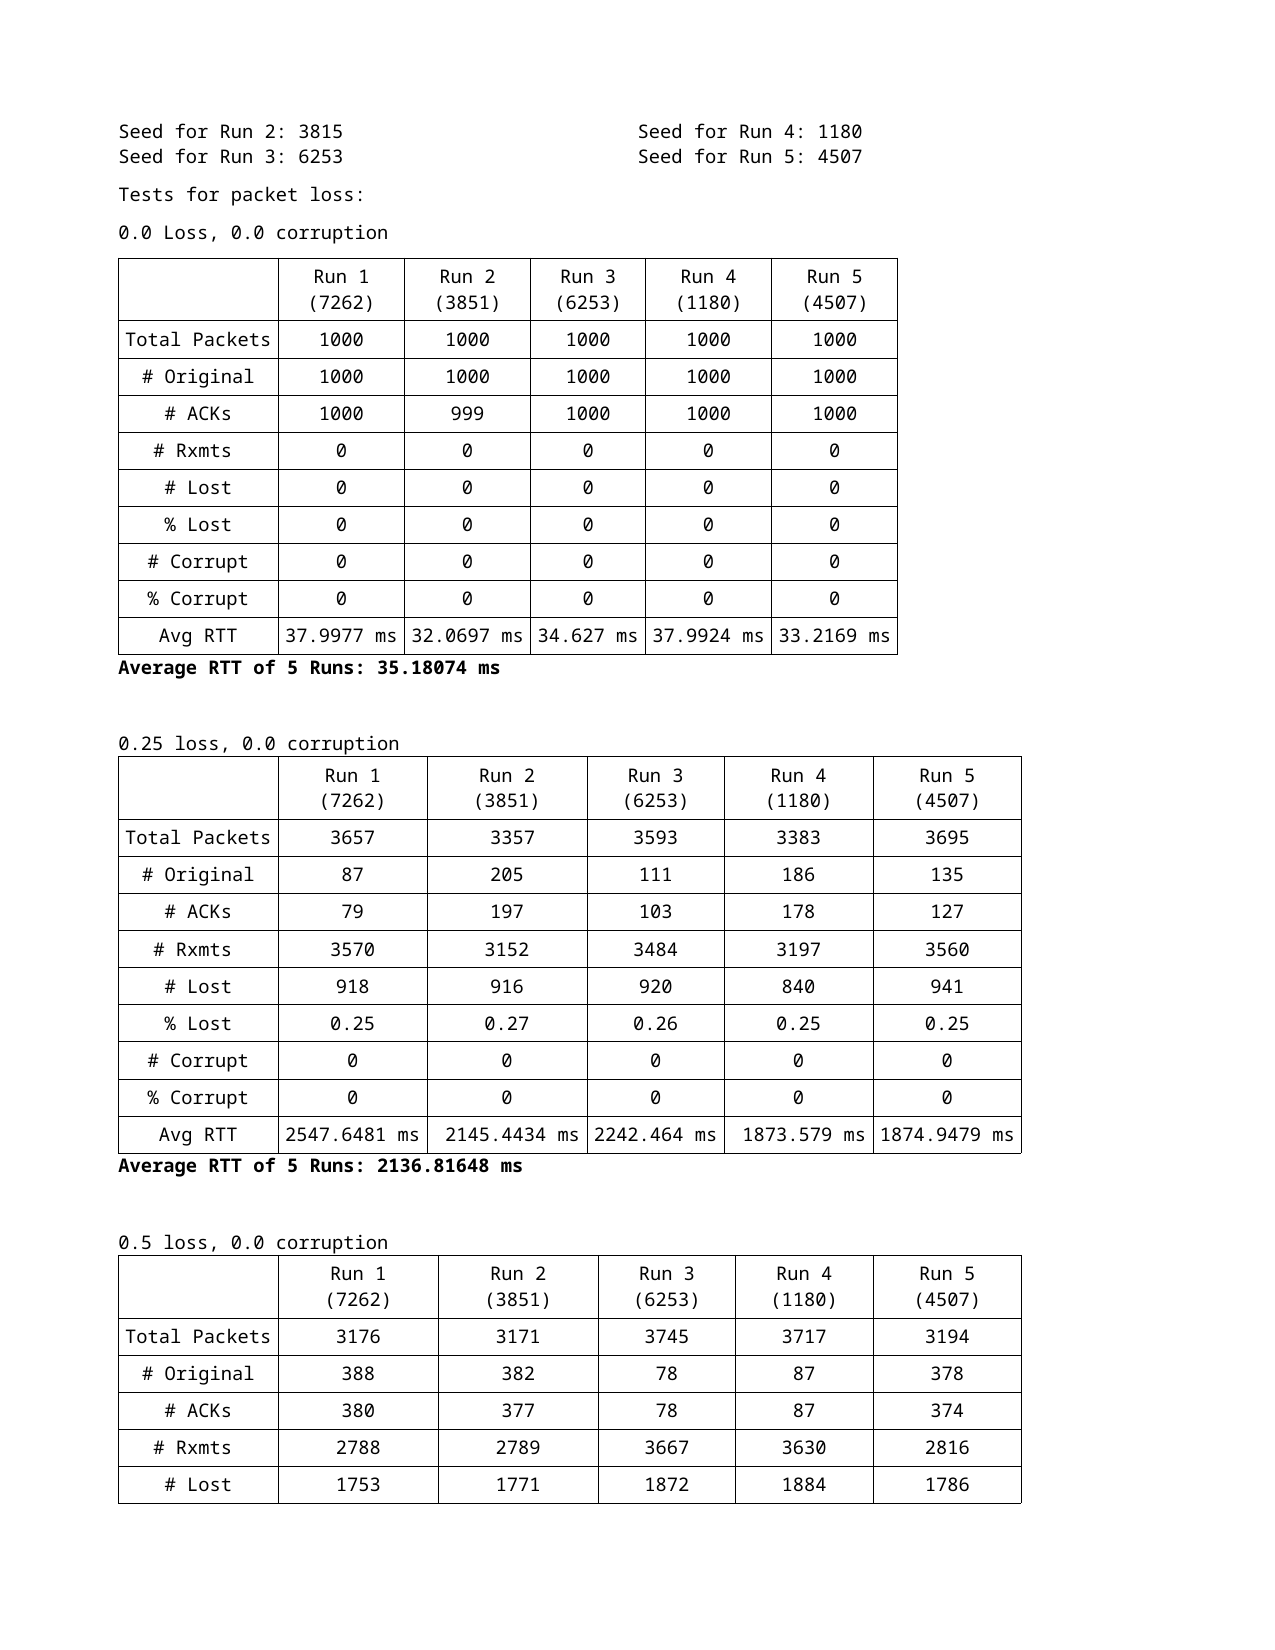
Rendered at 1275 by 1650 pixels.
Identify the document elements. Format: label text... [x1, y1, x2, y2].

table_cell 0.25 [874, 1005, 1021, 1041]
table_cell 0 [428, 1042, 587, 1078]
table_cell 0.25 [279, 1005, 427, 1041]
table_cell 1000 [772, 359, 897, 394]
table_cell 0 [405, 507, 530, 543]
table_cell 382 [439, 1356, 598, 1392]
table_cell 1000 [279, 321, 404, 357]
table_cell 1000 [772, 321, 897, 357]
table_cell # Rxmts [119, 931, 278, 967]
table_cell 186 [725, 857, 873, 893]
table_cell 127 [874, 894, 1021, 930]
table_cell 103 [588, 894, 724, 930]
table_cell 0 [405, 581, 530, 617]
table_cell 2816 [874, 1430, 1021, 1466]
table_cell 111 [588, 857, 724, 893]
table_cell 0 [531, 507, 645, 543]
table_cell 178 [725, 894, 873, 930]
table_cell 0 [772, 470, 897, 506]
table_cell 135 [874, 857, 1021, 893]
table_cell 1000 [279, 359, 404, 394]
table_header Run 4 (1180) [646, 259, 771, 320]
table_cell 1000 [405, 321, 530, 357]
table_cell 0 [279, 1080, 427, 1116]
table_cell 2145.4434 ms [428, 1117, 587, 1153]
table_header Run 3 (6253) [599, 1256, 735, 1317]
table_cell 0 [588, 1080, 724, 1116]
table_header [119, 259, 278, 320]
table_cell 1000 [405, 359, 530, 394]
table_cell 0 [428, 1080, 587, 1116]
table_cell 2547.6481 ms [279, 1117, 427, 1153]
table_cell # Original [119, 359, 278, 394]
table_cell 0 [646, 507, 771, 543]
table_cell # ACKs [119, 1393, 278, 1429]
table_cell 0 [772, 507, 897, 543]
table_cell 3176 [279, 1319, 438, 1354]
table_cell 3717 [736, 1319, 873, 1354]
table_cell Avg RTT [119, 618, 278, 654]
table_cell 378 [874, 1356, 1021, 1392]
table_cell # Lost [119, 1467, 278, 1503]
table_cell 0 [279, 433, 404, 469]
table_header Run 2 (3851) [439, 1256, 598, 1317]
table_cell 3570 [279, 931, 427, 967]
text Average RTT of 5 Runs: 35.18074 ms [118, 654, 1157, 680]
table_cell 0 [531, 433, 645, 469]
table_cell 0 [874, 1042, 1021, 1078]
table_cell 0 [279, 507, 404, 543]
table_cell 0 [588, 1042, 724, 1078]
table_cell 388 [279, 1356, 438, 1392]
table_cell 87 [736, 1356, 873, 1392]
table_header Run 2 (3851) [405, 259, 530, 320]
table_cell 941 [874, 968, 1021, 1004]
table_cell 37.9924 ms [646, 618, 771, 654]
text 0.0 Loss, 0.0 corruption [118, 220, 1157, 245]
table_cell 1874.9479 ms [874, 1117, 1021, 1153]
table_cell 3152 [428, 931, 587, 967]
table_cell 2788 [279, 1430, 438, 1466]
table_cell 380 [279, 1393, 438, 1429]
table_cell 918 [279, 968, 427, 1004]
table_cell Total Packets [119, 321, 278, 357]
table_cell # Lost [119, 470, 278, 506]
table_cell 0 [531, 544, 645, 580]
table_cell 33.2169 ms [772, 618, 897, 654]
table_cell # Rxmts [119, 433, 278, 469]
table_cell 1000 [772, 396, 897, 432]
table_cell 374 [874, 1393, 1021, 1429]
table_cell 0 [405, 544, 530, 580]
table_cell 197 [428, 894, 587, 930]
table_cell 0 [279, 544, 404, 580]
table_cell 3630 [736, 1430, 873, 1466]
table_cell 1753 [279, 1467, 438, 1503]
table_cell 0 [279, 1042, 427, 1078]
table_cell Total Packets [119, 1319, 278, 1354]
table_cell 37.9977 ms [279, 618, 404, 654]
table_cell # Corrupt [119, 1042, 278, 1078]
table_cell 1000 [646, 359, 771, 394]
table_cell 1884 [736, 1467, 873, 1503]
table_header Run 1 (7262) [279, 1256, 438, 1317]
table_cell 3695 [874, 820, 1021, 856]
table_cell % Corrupt [119, 581, 278, 617]
table_cell 1000 [279, 396, 404, 432]
table_cell # ACKs [119, 396, 278, 432]
table_cell 0.25 [725, 1005, 873, 1041]
table_cell 0 [725, 1080, 873, 1116]
table_cell 0 [646, 581, 771, 617]
table_cell 1000 [531, 321, 645, 357]
table_cell 1771 [439, 1467, 598, 1503]
table_cell % Corrupt [119, 1080, 278, 1116]
table_cell 3560 [874, 931, 1021, 967]
table_cell 87 [736, 1393, 873, 1429]
table_cell 79 [279, 894, 427, 930]
table_header Run 2 (3851) [428, 757, 587, 819]
table_header [119, 1256, 278, 1317]
table_header Run 3 (6253) [531, 259, 645, 320]
table_header Run 3 (6253) [588, 757, 724, 819]
table_cell # Rxmts [119, 1430, 278, 1466]
table_cell # Lost [119, 968, 278, 1004]
table_cell 2242.464 ms [588, 1117, 724, 1153]
text 0.5 loss, 0.0 corruption [118, 1229, 1157, 1255]
table_cell 1000 [531, 396, 645, 432]
table_cell 0 [646, 544, 771, 580]
table_cell 3745 [599, 1319, 735, 1354]
table_cell 0 [772, 581, 897, 617]
table_cell 0 [405, 470, 530, 506]
table_cell % Lost [119, 507, 278, 543]
table_cell 87 [279, 857, 427, 893]
table_cell 1000 [646, 321, 771, 357]
table_cell 0 [531, 470, 645, 506]
table_cell 0 [279, 470, 404, 506]
table_header Run 4 (1180) [736, 1256, 873, 1317]
table_cell 3357 [428, 820, 587, 856]
table_cell 0 [279, 581, 404, 617]
table_cell 0 [772, 433, 897, 469]
table_cell Total Packets [119, 820, 278, 856]
table_cell 920 [588, 968, 724, 1004]
table_header Run 1 (7262) [279, 259, 404, 320]
table_cell 3657 [279, 820, 427, 856]
table_cell 3383 [725, 820, 873, 856]
table_header Run 5 (4507) [772, 259, 897, 320]
table_cell 3194 [874, 1319, 1021, 1354]
table_cell 3667 [599, 1430, 735, 1466]
table_cell 0 [874, 1080, 1021, 1116]
table_cell 0.26 [588, 1005, 724, 1041]
table_cell 1000 [531, 359, 645, 394]
table_cell Avg RTT [119, 1117, 278, 1153]
table_cell 1786 [874, 1467, 1021, 1503]
table_cell 3197 [725, 931, 873, 967]
text Tests for packet loss: [118, 182, 1157, 207]
table_cell 0.27 [428, 1005, 587, 1041]
table_cell 3484 [588, 931, 724, 967]
table_cell # Original [119, 857, 278, 893]
table_cell 916 [428, 968, 587, 1004]
table_cell 840 [725, 968, 873, 1004]
table_header Run 5 (4507) [874, 1256, 1021, 1317]
table_cell 78 [599, 1393, 735, 1429]
table_cell 377 [439, 1393, 598, 1429]
table_header Run 1 (7262) [279, 757, 427, 819]
table_cell # Original [119, 1356, 278, 1392]
table_cell 3593 [588, 820, 724, 856]
text Seed for Run 2: 3815 Seed for Run 3: 6253 Seed for Run 4: 1180 Seed for Run 5: 4507 [118, 118, 1157, 169]
table_cell 34.627 ms [531, 618, 645, 654]
table_cell 78 [599, 1356, 735, 1392]
table_cell 205 [428, 857, 587, 893]
text 0.25 loss, 0.0 corruption [118, 731, 1157, 756]
table_header [119, 757, 278, 819]
table_cell 1873.579 ms [725, 1117, 873, 1153]
table_cell 3171 [439, 1319, 598, 1354]
text Average RTT of 5 Runs: 2136.81648 ms [118, 1153, 1157, 1178]
table_cell 0 [772, 544, 897, 580]
table_cell 0 [646, 433, 771, 469]
table_cell 2789 [439, 1430, 598, 1466]
table_cell 0 [405, 433, 530, 469]
table_cell 1872 [599, 1467, 735, 1503]
table_cell 999 [405, 396, 530, 432]
table_cell # ACKs [119, 894, 278, 930]
table_cell 1000 [646, 396, 771, 432]
table_cell 32.0697 ms [405, 618, 530, 654]
table_cell 0 [725, 1042, 873, 1078]
table_cell % Lost [119, 1005, 278, 1041]
table_header Run 4 (1180) [725, 757, 873, 819]
table_cell 0 [646, 470, 771, 506]
table_cell 0 [531, 581, 645, 617]
table_header Run 5 (4507) [874, 757, 1021, 819]
table_cell # Corrupt [119, 544, 278, 580]
